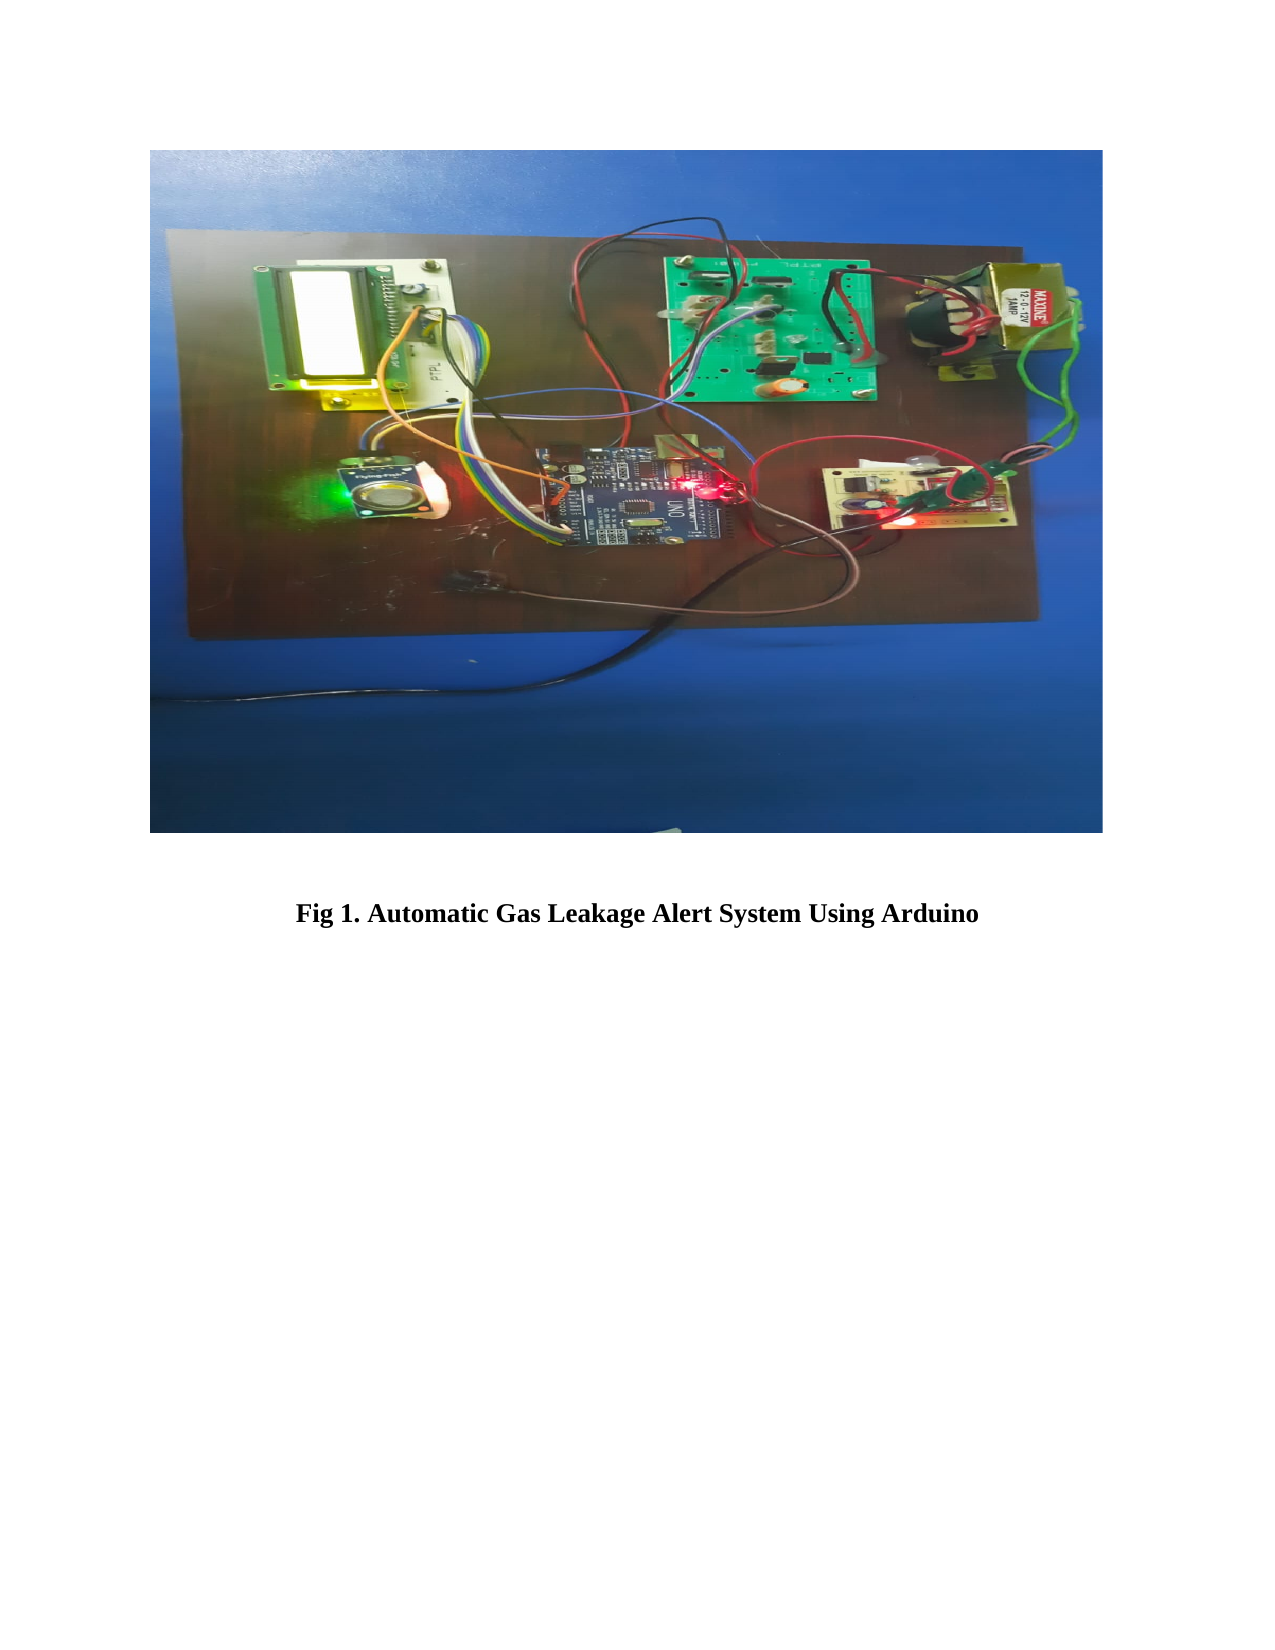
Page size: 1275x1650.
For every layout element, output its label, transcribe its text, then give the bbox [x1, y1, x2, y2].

text Fig 1. Automatic Gas Leakage Alert System Using Arduino [150, 898, 1125, 929]
